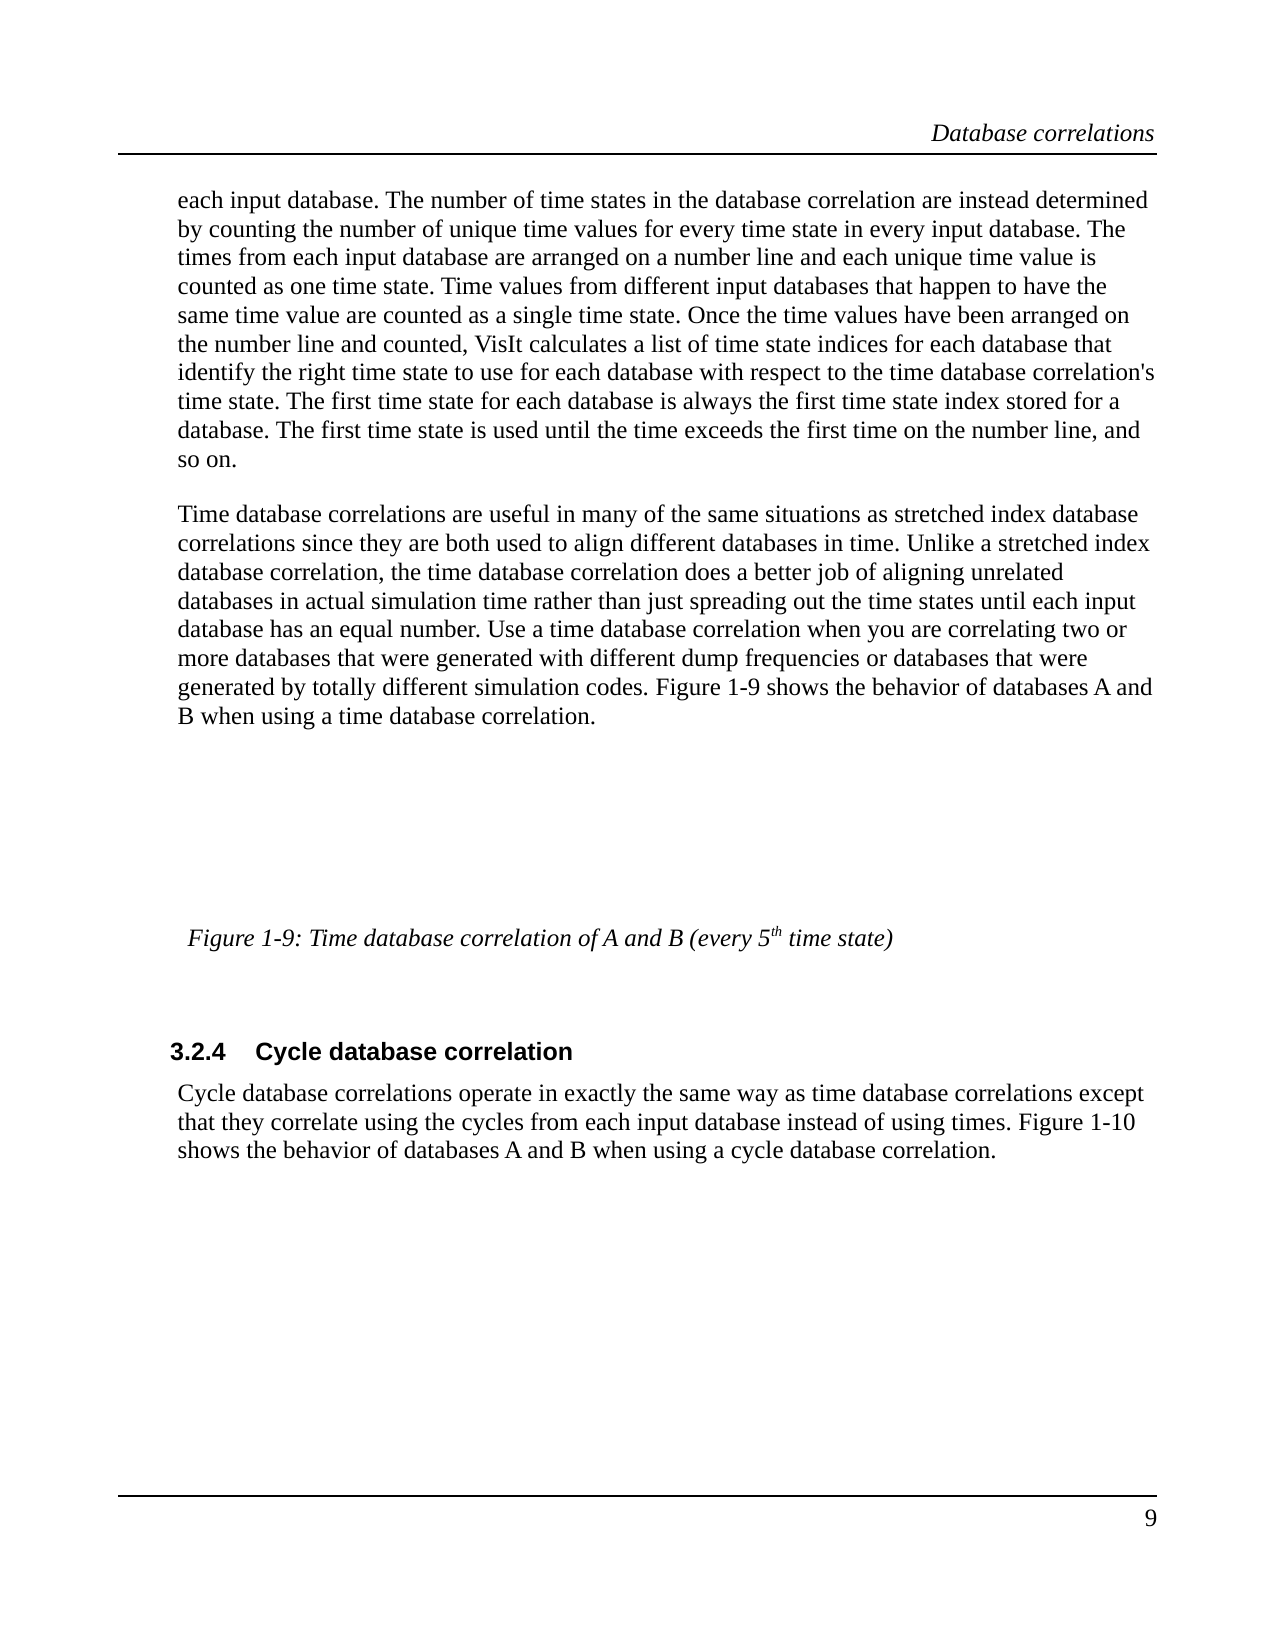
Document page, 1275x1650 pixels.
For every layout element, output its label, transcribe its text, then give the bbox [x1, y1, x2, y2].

text Time database correlations are useful in many of the same situations as stretched index database correlations since they are both used to align different databases in time. Unlike a stretched index database correlation, the time database correlation does a better job of aligning unrelated databases in actual simulation time rather than just spreading out the time states until each input database has an equal number. Use a time database correlation when you are correlating two or more databases that were generated with different dump frequencies or databases that were generated by totally different simulation codes. Figure 1-9 shows the behavior of databases A and B when using a time database correlation. [177, 499, 1157, 729]
text each input database. The number of time states in the database correlation are instead determined by counting the number of unique time values for every time state in every input database. The times from each input database are arranged on a number line and each unique time value is counted as one time state. Time values from different input databases that happen to have the same time value are counted as a single time state. Once the time values have been arranged on the number line and counted, VisIt calculates a list of time state indices for each database that identify the right time state to use for each database with respect to the time database correlation's time state. The first time state for each database is always the first time state index stored for a database. The first time state is used until the time exceeds the first time on the number line, and so on. [177, 185, 1157, 472]
text Cycle database correlations operate in exactly the same way as time database correlations except that they correlate using the cycles from each input database instead of using times. Figure 1-10 shows the behavior of databases A and B when using a cycle database correlation. [177, 1078, 1157, 1164]
subtitle Cycle database correlation [163, 794, 1157, 1066]
text Figure 1-9: Time database correlation of A and B (every 5th time state) [187, 818, 1087, 951]
